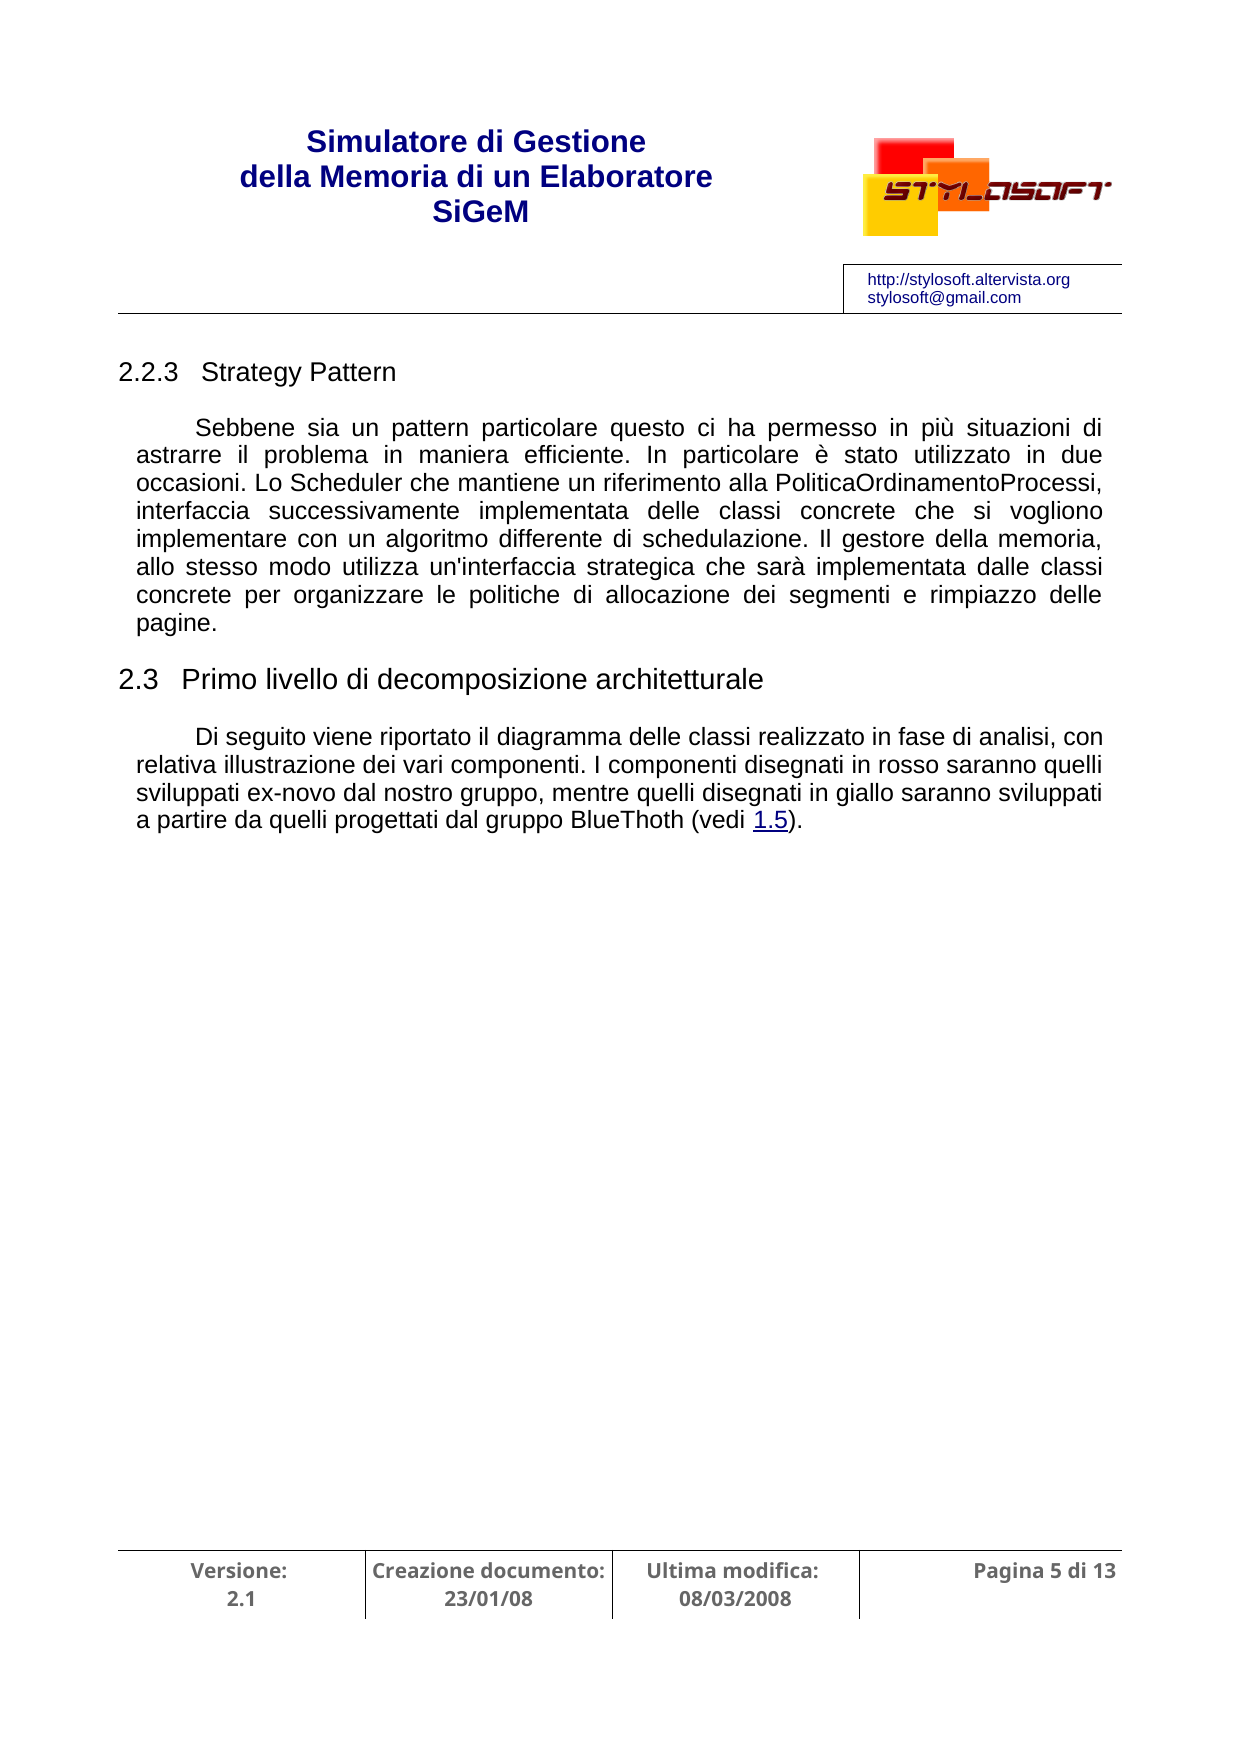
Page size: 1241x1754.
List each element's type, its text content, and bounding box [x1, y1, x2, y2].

subtitle Primo livello di decomposizione architetturale [118, 663, 1122, 696]
picture [848, 123, 1117, 247]
text Di seguito viene riportato il diagramma delle classi realizzato in fase di analisi, con relativa illustrazione dei vari componenti. I componenti disegnati in rosso saranno quelli sviluppati ex-novo dal nostro gruppo, mentre quelli disegnati in giallo saranno sviluppati a partire da quelli progettati dal gruppo BlueThoth (vedi 1.5). [136, 722, 1104, 834]
text Sebbene sia un pattern particolare questo ci ha permesso in più situazioni di astrarre il problema in maniera efficiente. In particolare è stato utilizzato in due occasioni. Lo Scheduler che mantiene un riferimento alla PoliticaOrdinamentoProcessi, interfaccia successivamente implementata delle classi concrete che si vogliono implementare con un algoritmo differente di schedulazione. Il gestore della memoria, allo stesso modo utilizza un'interfaccia strategica che sarà implementata dalle classi concrete per organizzare le politiche di allocazione dei segmenti e rimpiazzo delle pagine. [136, 413, 1104, 637]
subtitle Strategy Pattern [118, 357, 1122, 387]
